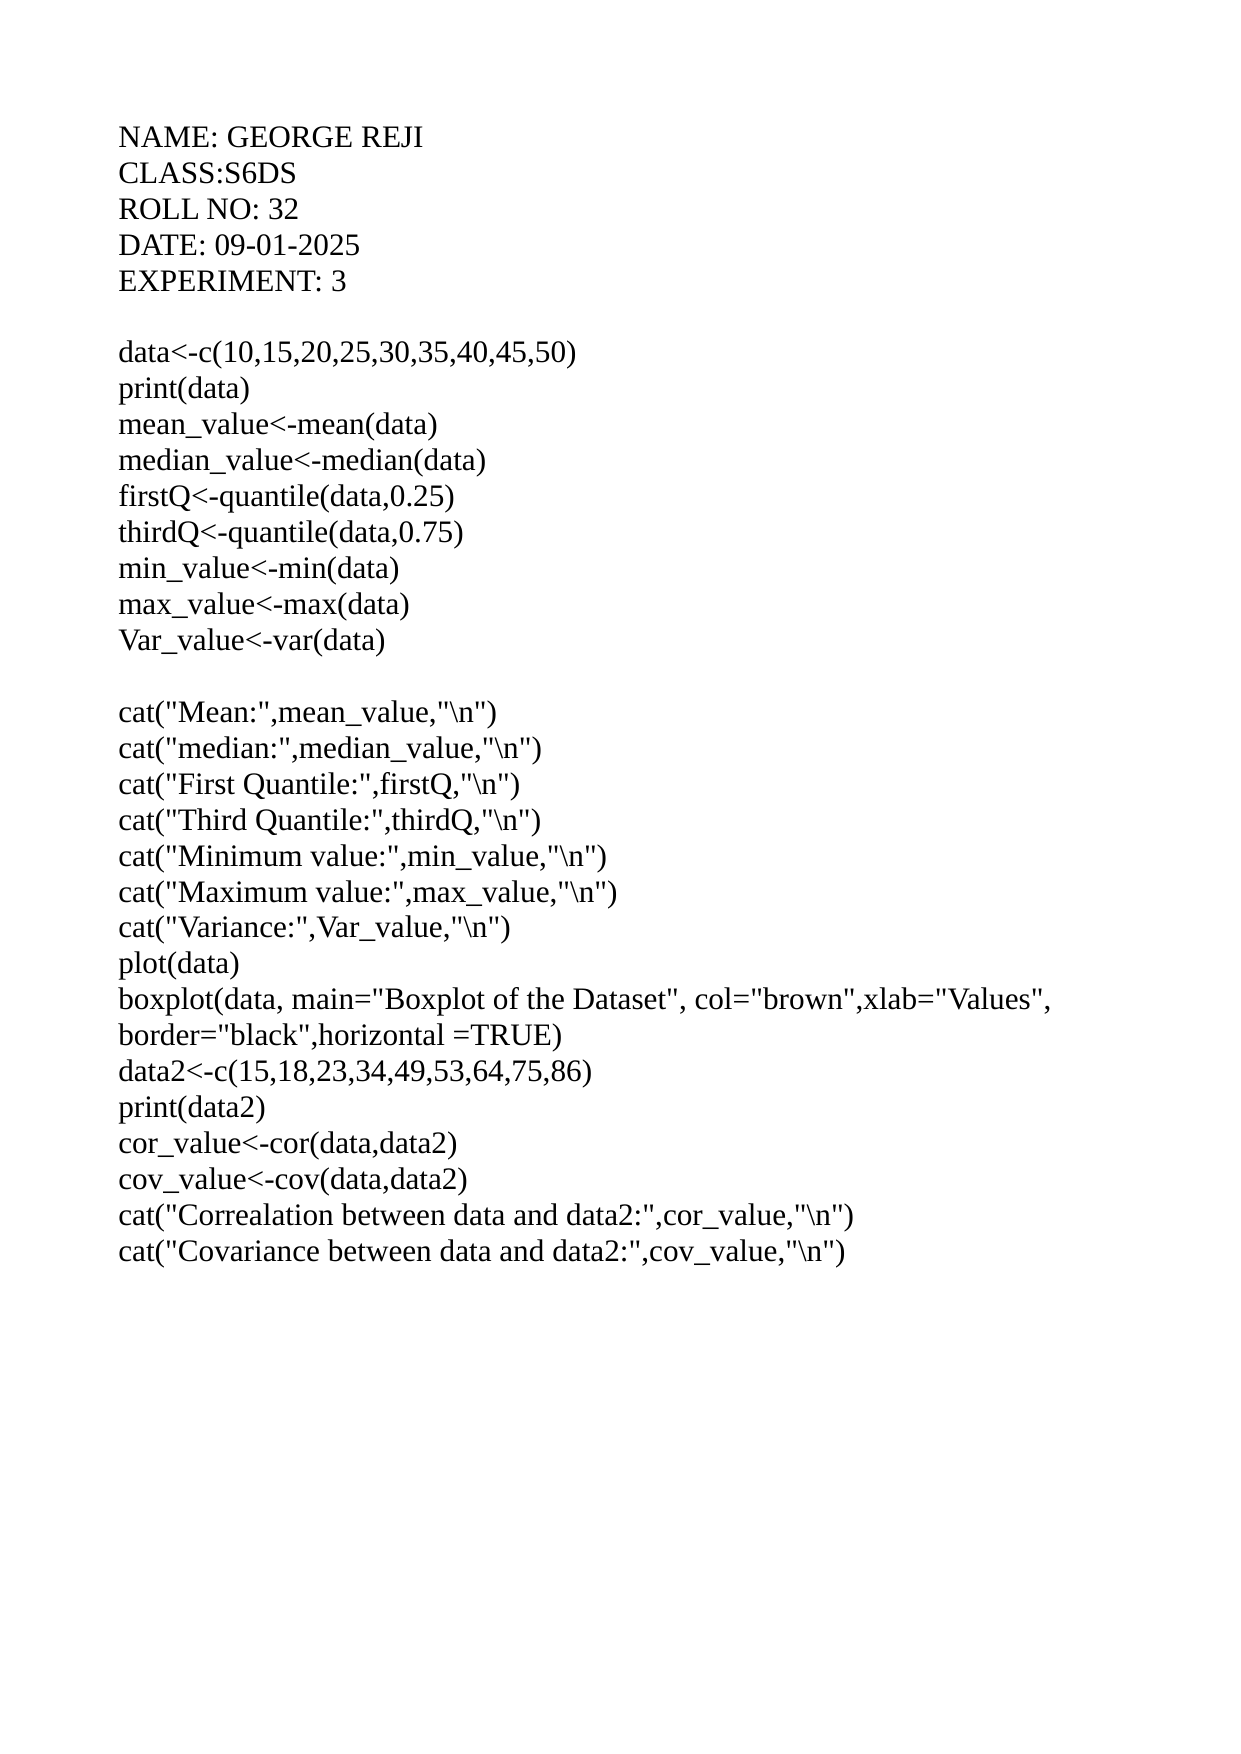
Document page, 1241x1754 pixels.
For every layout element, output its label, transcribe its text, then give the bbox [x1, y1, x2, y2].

text CLASS:S6DS [118, 154, 1122, 190]
text data<-c(10,15,20,25,30,35,40,45,50) [118, 334, 1122, 370]
text cat("Correalation between data and data2:",cor_value,"\n") [118, 1196, 1122, 1232]
text plot(data) [118, 945, 1122, 981]
text firstQ<-quantile(data,0.25) [118, 477, 1122, 513]
text cat("Maximum value:",max_value,"\n") [118, 873, 1122, 909]
text cor_value<-cor(data,data2) [118, 1124, 1122, 1160]
text Var_value<-var(data) [118, 621, 1122, 657]
text cat("Mean:",mean_value,"\n") [118, 693, 1122, 729]
text boxplot(data, main="Boxplot of the Dataset", col="brown",xlab="Values", border="black",horizontal =TRUE) [118, 981, 1122, 1052]
text min_value<-min(data) [118, 549, 1122, 585]
text DATE: 09-01-2025 [118, 226, 1122, 262]
text cat("Third Quantile:",thirdQ,"\n") [118, 801, 1122, 837]
text cat("Covariance between data and data2:",cov_value,"\n") [118, 1232, 1122, 1268]
text print(data) [118, 370, 1122, 406]
text max_value<-max(data) [118, 585, 1122, 621]
text print(data2) [118, 1088, 1122, 1124]
text cat("First Quantile:",firstQ,"\n") [118, 765, 1122, 801]
text ROLL NO: 32 [118, 190, 1122, 226]
text cat("Minimum value:",min_value,"\n") [118, 837, 1122, 873]
text median_value<-median(data) [118, 442, 1122, 477]
text cov_value<-cov(data,data2) [118, 1160, 1122, 1196]
text mean_value<-mean(data) [118, 406, 1122, 442]
text data2<-c(15,18,23,34,49,53,64,75,86) [118, 1052, 1122, 1088]
text thirdQ<-quantile(data,0.75) [118, 513, 1122, 549]
text EXPERIMENT: 3 [118, 262, 1122, 298]
text cat("Variance:",Var_value,"\n") [118, 909, 1122, 945]
text NAME: GEORGE REJI [118, 118, 1122, 154]
text cat("median:",median_value,"\n") [118, 729, 1122, 765]
